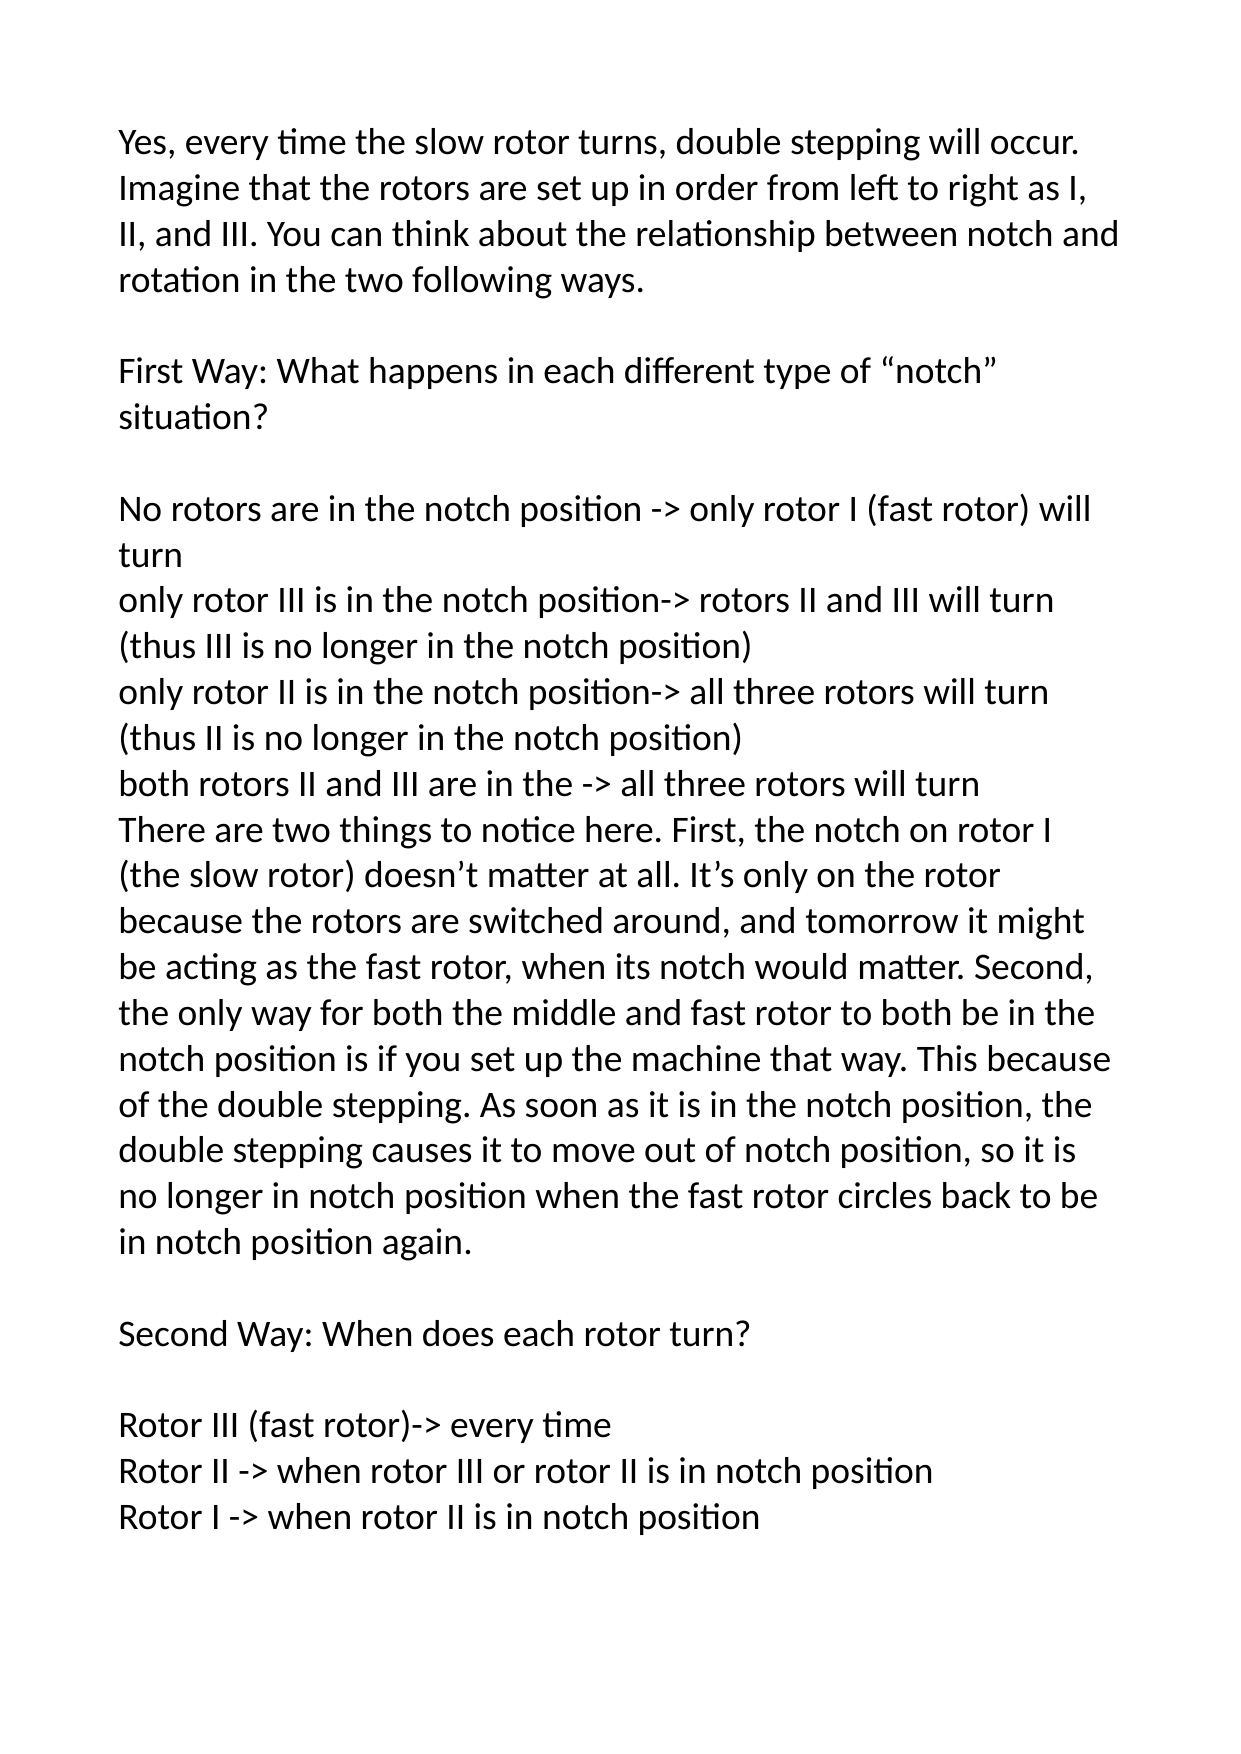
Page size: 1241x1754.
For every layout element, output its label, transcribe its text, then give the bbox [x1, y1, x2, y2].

text First Way: What happens in each different type of “notch” situation? [118, 347, 1122, 439]
text No rotors are in the notch position -> only rotor I (fast rotor) will turn [118, 485, 1122, 576]
text There are two things to notice here. First, the notch on rotor I (the slow rotor) doesn’t matter at all. It’s only on the rotor because the rotors are switched around, and tomorrow it might be acting as the fast rotor, when its notch would matter. Second, the only way for both the middle and fast rotor to both be in the notch position is if you set up the machine that way. This because of the double stepping. As soon as it is in the notch position, the double stepping causes it to move out of notch position, so it is no longer in notch position when the fast rotor circles back to be in notch position again. [118, 806, 1122, 1264]
text only rotor III is in the notch position-> rotors II and III will turn (thus III is no longer in the notch position) [118, 576, 1122, 668]
text both rotors II and III are in the -> all three rotors will turn [118, 760, 1122, 806]
text Rotor II -> when rotor III or rotor II is in notch position [118, 1447, 1122, 1493]
text Second Way: When does each rotor turn? [118, 1310, 1122, 1356]
text Yes, every time the slow rotor turns, double stepping will occur. Imagine that the rotors are set up in order from left to right as I, II, and III. You can think about the relationship between notch and rotation in the two following ways. [118, 118, 1122, 301]
text only rotor II is in the notch position-> all three rotors will turn (thus II is no longer in the notch position) [118, 668, 1122, 760]
text Rotor III (fast rotor)-> every time [118, 1401, 1122, 1447]
text Rotor I -> when rotor II is in notch position [118, 1493, 1122, 1539]
